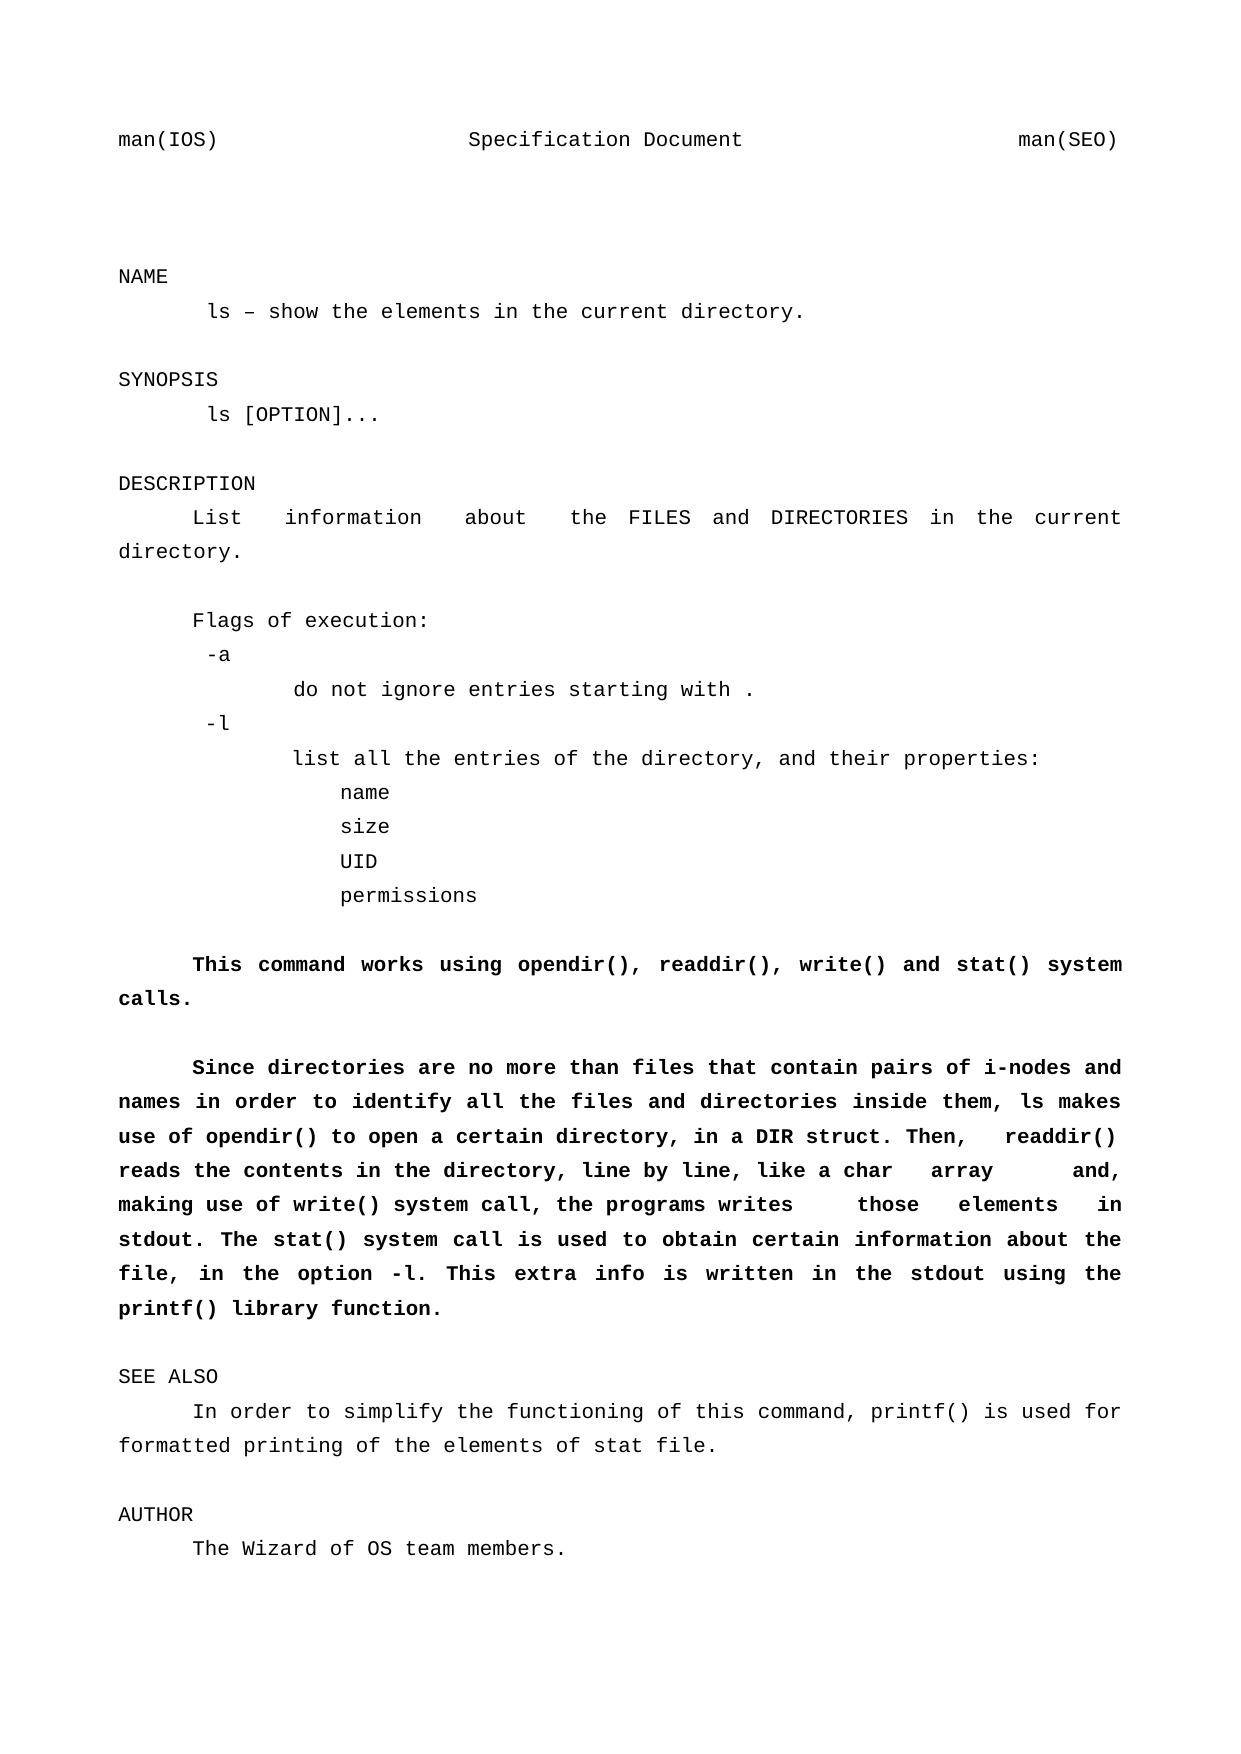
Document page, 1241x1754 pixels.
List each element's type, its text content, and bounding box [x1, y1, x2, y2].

text ls [OPTION]... [118, 393, 1122, 427]
text size [118, 806, 1122, 840]
text DESCRIPTION [118, 462, 1122, 496]
text This command works using opendir(), readdir(), write() and stat() system calls. [118, 943, 1122, 1012]
text do not ignore entries starting with . [118, 668, 1122, 702]
text AUTHOR [118, 1493, 1122, 1527]
text In order to simplify the functioning of this command, printf() is used for formatted printing of the elements of stat file. [118, 1390, 1122, 1459]
text List information about the FILES and DIRECTORIES in the current directory. [118, 496, 1122, 565]
text Since directories are no more than files that contain pairs of i-nodes and names in order to identify all the files and directories inside them, ls makes use of opendir() to open a certain directory, in a DIR struct. Then, readdir() reads the contents in the directory, line by line, like a char array and, making use of write() system call, the programs writes those elements in stdout. The stat() system call is used to obtain certain information about the file, in the option -l. This extra info is written in the stdout using the printf() library function. [118, 1046, 1122, 1321]
text -l [118, 702, 1122, 737]
text -a [118, 634, 1122, 668]
text Flags of execution: [118, 599, 1122, 634]
text list all the entries of the directory, and their properties: [118, 737, 1122, 771]
text SYNOPSIS [118, 359, 1122, 393]
text man(IOS) Specification Document man(SEO) [118, 118, 1122, 152]
text name [118, 771, 1122, 806]
text UID [118, 840, 1122, 874]
text The Wizard of OS team members. [118, 1527, 1122, 1562]
text NAME [118, 256, 1122, 290]
text SEE ALSO [118, 1356, 1122, 1390]
text ls – show the elements in the current directory. [118, 290, 1122, 324]
text permissions [118, 874, 1122, 909]
